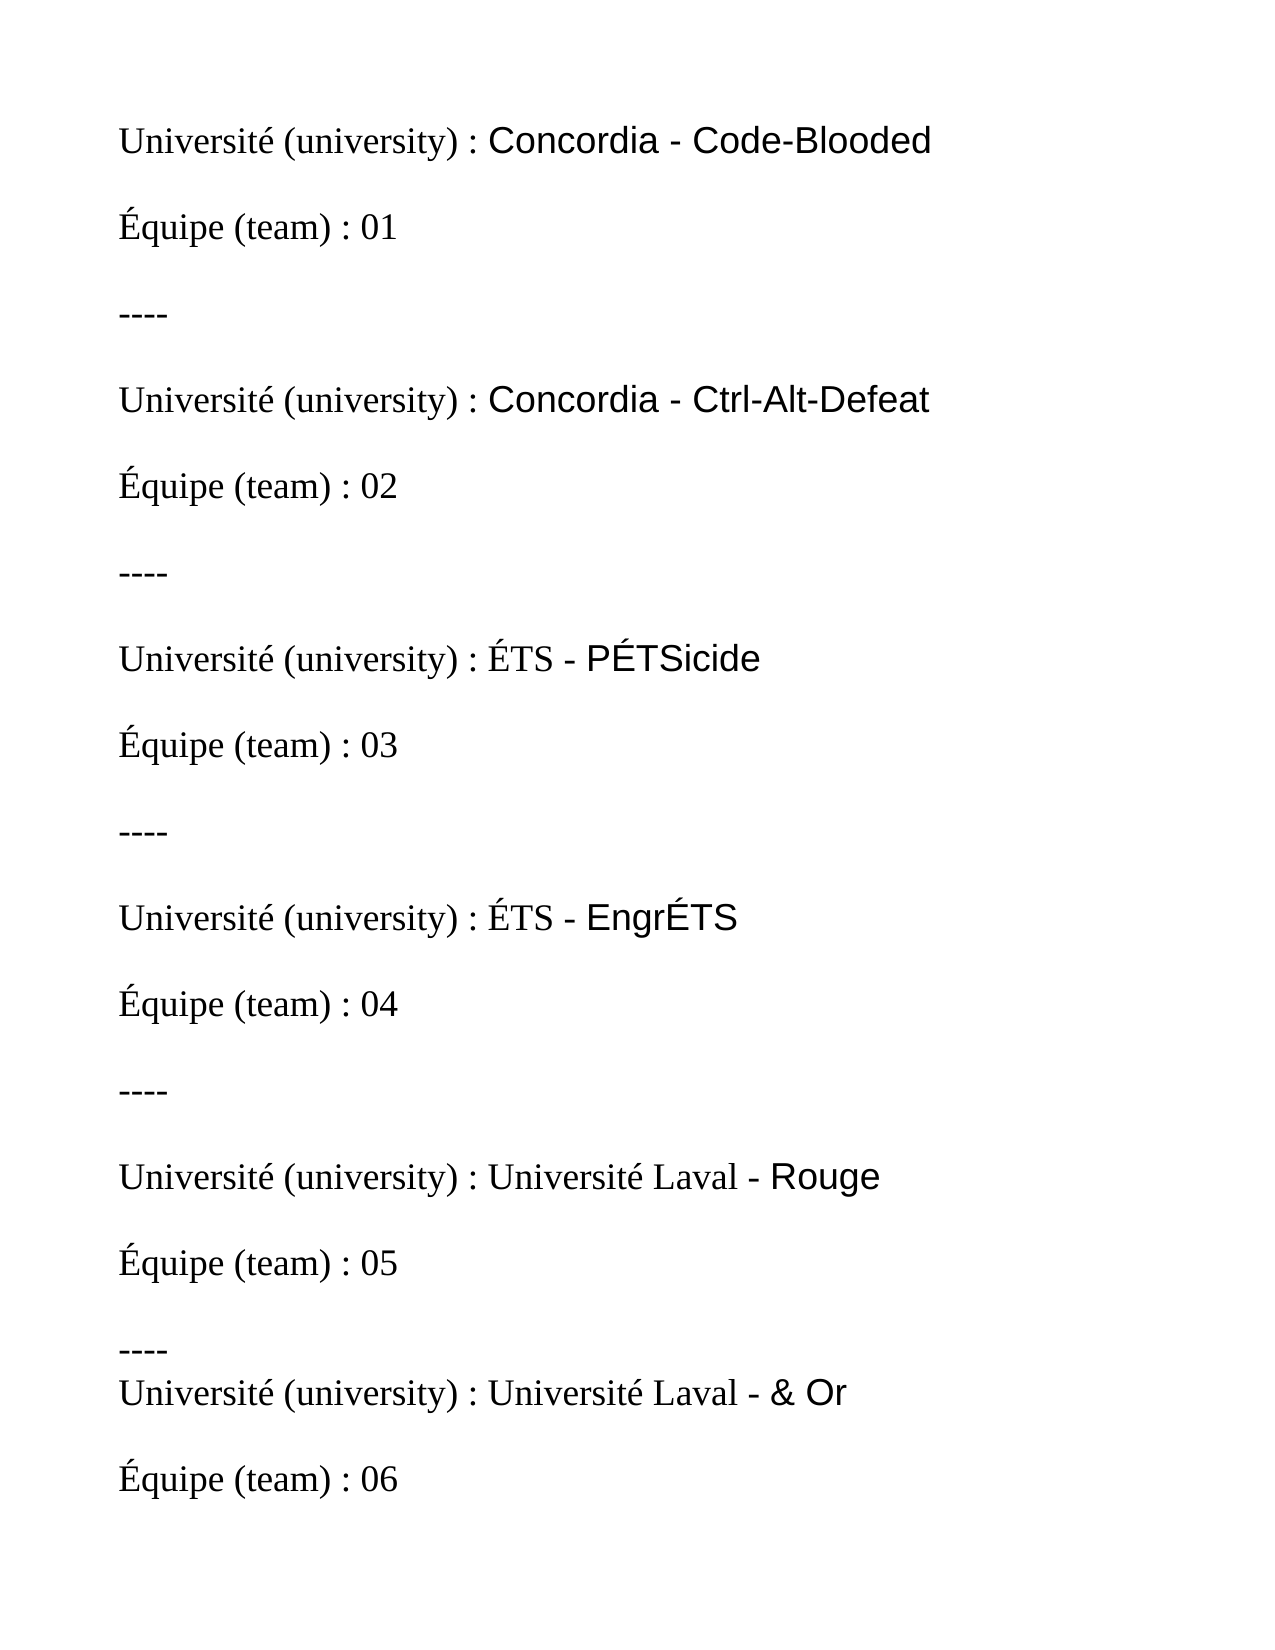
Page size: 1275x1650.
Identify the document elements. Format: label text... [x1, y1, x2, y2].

text Équipe (team) : 02 [118, 463, 1157, 507]
text Université (university) : Université Laval - Rouge [118, 1154, 1157, 1197]
text Équipe (team) : 06 [118, 1456, 1157, 1499]
text Équipe (team) : 04 [118, 981, 1157, 1024]
text Université (university) : Concordia - Code-Blooded [118, 118, 1157, 161]
text Équipe (team) : 05 [118, 1240, 1157, 1283]
text ---- [118, 550, 1157, 593]
text Équipe (team) : 03 [118, 722, 1157, 766]
text ---- [118, 809, 1157, 852]
text ---- [118, 291, 1157, 334]
text Université (university) : Concordia - Ctrl-Alt-Defeat [118, 377, 1157, 420]
text Université (university) : Université Laval - & Or [118, 1370, 1157, 1413]
text Université (university) : ÉTS - EngrÉTS [118, 895, 1157, 938]
text Université (university) : ÉTS - PÉTSicide [118, 636, 1157, 679]
text Équipe (team) : 01 [118, 204, 1157, 248]
text ---- [118, 1068, 1157, 1111]
text ---- [118, 1327, 1157, 1370]
